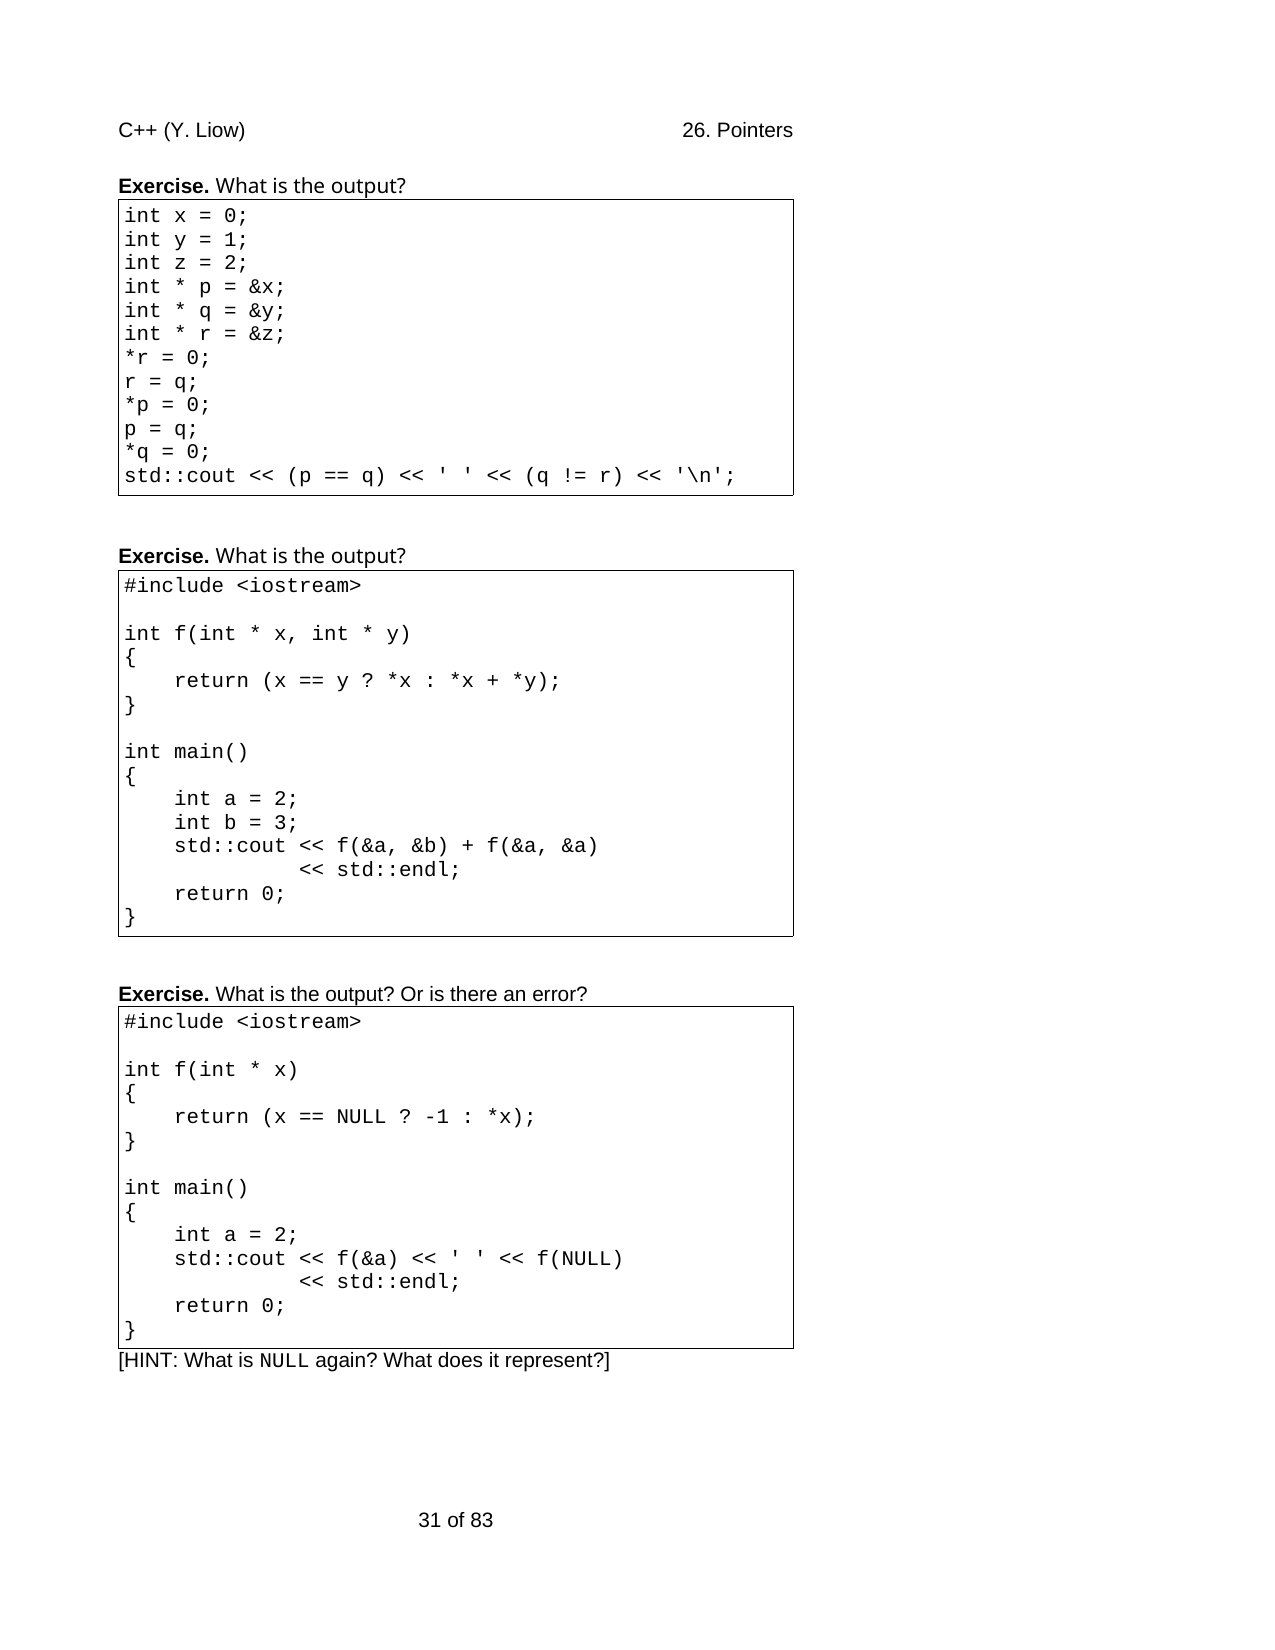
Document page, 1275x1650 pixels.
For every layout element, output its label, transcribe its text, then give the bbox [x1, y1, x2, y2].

text Exercise. What is the output? Or is there an error? [118, 982, 793, 1006]
text Exercise. What is the output? [118, 541, 793, 569]
table_header #include <iostream> int f(int * x) { return (x == NULL ? -1 : *x); } int main() { int a = 2; std::cout << f(&a) << ' ' << f(NULL) << std::endl; return 0; } [119, 1007, 793, 1348]
table_header int x = 0; int y = 1; int z = 2; int * p = &x; int * q = &y; int * r = &z; *r = 0; r = q; *p = 0; p = q; *q = 0; std::cout << (p == q) << ' ' << (q != r) << '\n'; [119, 200, 793, 494]
text [HINT: What is NULL again? What does it represent?] [118, 1349, 793, 1373]
text Exercise. What is the output? [118, 171, 793, 199]
table_header #include <iostream> int f(int * x, int * y) { return (x == y ? *x : *x + *y); } int main() { int a = 2; int b = 3; std::cout << f(&a, &b) + f(&a, &a) << std::endl; return 0; } [119, 571, 793, 936]
